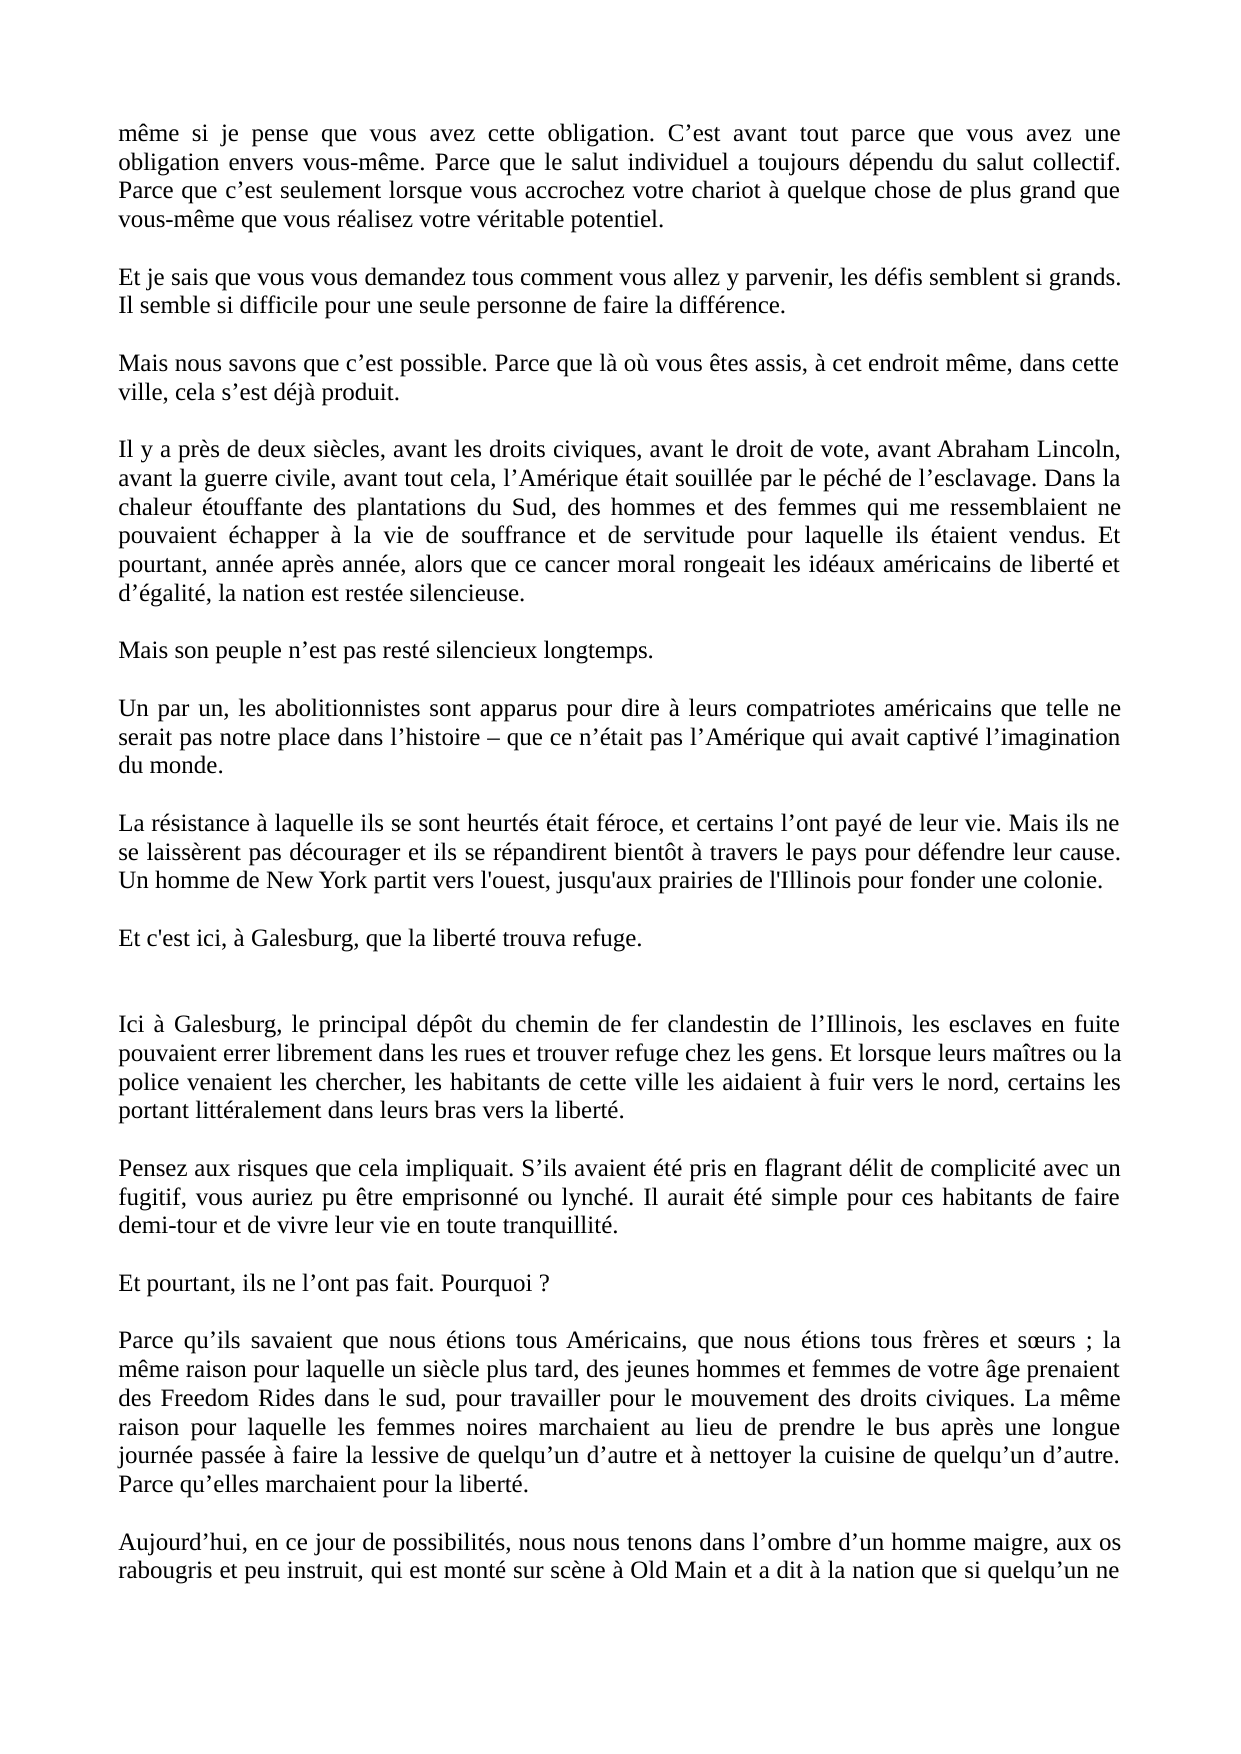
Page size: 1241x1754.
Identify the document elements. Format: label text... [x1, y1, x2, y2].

text Mais nous savons que c’est possible. Parce que là où vous êtes assis, à cet endroit même, dans cette ville, cela s’est déjà produit. [118, 348, 1122, 406]
text Ici à Galesburg, le principal dépôt du chemin de fer clandestin de l’Illinois, les esclaves en fuite pouvaient errer librement dans les rues et trouver refuge chez les gens. Et lorsque leurs maîtres ou la police venaient les chercher, les habitants de cette ville les aidaient à fuir vers le nord, certains les portant littéralement dans leurs bras vers la liberté. [118, 1009, 1122, 1124]
text Aujourd’hui, en ce jour de possibilités, nous nous tenons dans l’ombre d’un homme maigre, aux os rabougris et peu instruit, qui est monté sur scène à Old Main et a dit à la nation que si quelqu’un ne [118, 1527, 1122, 1584]
text Et pourtant, ils ne l’ont pas fait. Pourquoi ? [118, 1268, 1122, 1297]
text Il y a près de deux siècles, avant les droits civiques, avant le droit de vote, avant Abraham Lincoln, avant la guerre civile, avant tout cela, l’Amérique était souillée par le péché de l’esclavage. Dans la chaleur étouffante des plantations du Sud, des hommes et des femmes qui me ressemblaient ne pouvaient échapper à la vie de souffrance et de servitude pour laquelle ils étaient vendus. Et pourtant, année après année, alors que ce cancer moral rongeait les idéaux américains de liberté et d’égalité, la nation est restée silencieuse. [118, 434, 1122, 607]
text Et c'est ici, à Galesburg, que la liberté trouva refuge. [118, 923, 1122, 952]
text Un par un, les abolitionnistes sont apparus pour dire à leurs compatriotes américains que telle ne serait pas notre place dans l’histoire – que ce n’était pas l’Amérique qui avait captivé l’imagination du monde. [118, 693, 1122, 779]
text Mais son peuple n’est pas resté silencieux longtemps. [118, 636, 1122, 664]
text La résistance à laquelle ils se sont heurtés était féroce, et certains l’ont payé de leur vie. Mais ils ne se laissèrent pas décourager et ils se répandirent bientôt à travers le pays pour défendre leur cause. Un homme de New York partit vers l'ouest, jusqu'aux prairies de l'Illinois pour fonder une colonie. [118, 808, 1122, 894]
text Pensez aux risques que cela impliquait. S’ils avaient été pris en flagrant délit de complicité avec un fugitif, vous auriez pu être emprisonné ou lynché. Il aurait été simple pour ces habitants de faire demi-tour et de vivre leur vie en toute tranquillité. [118, 1153, 1122, 1239]
text même si je pense que vous avez cette obligation. C’est avant tout parce que vous avez une obligation envers vous-même. Parce que le salut individuel a toujours dépendu du salut collectif. Parce que c’est seulement lorsque vous accrochez votre chariot à quelque chose de plus grand que vous-même que vous réalisez votre véritable potentiel. [118, 118, 1122, 233]
text Et je sais que vous vous demandez tous comment vous allez y parvenir, les défis semblent si grands. Il semble si difficile pour une seule personne de faire la différence. [118, 262, 1122, 319]
text Parce qu’ils savaient que nous étions tous Américains, que nous étions tous frères et sœurs ; la même raison pour laquelle un siècle plus tard, des jeunes hommes et femmes de votre âge prenaient des Freedom Rides dans le sud, pour travailler pour le mouvement des droits civiques. La même raison pour laquelle les femmes noires marchaient au lieu de prendre le bus après une longue journée passée à faire la lessive de quelqu’un d’autre et à nettoyer la cuisine de quelqu’un d’autre. Parce qu’elles marchaient pour la liberté. [118, 1326, 1122, 1498]
